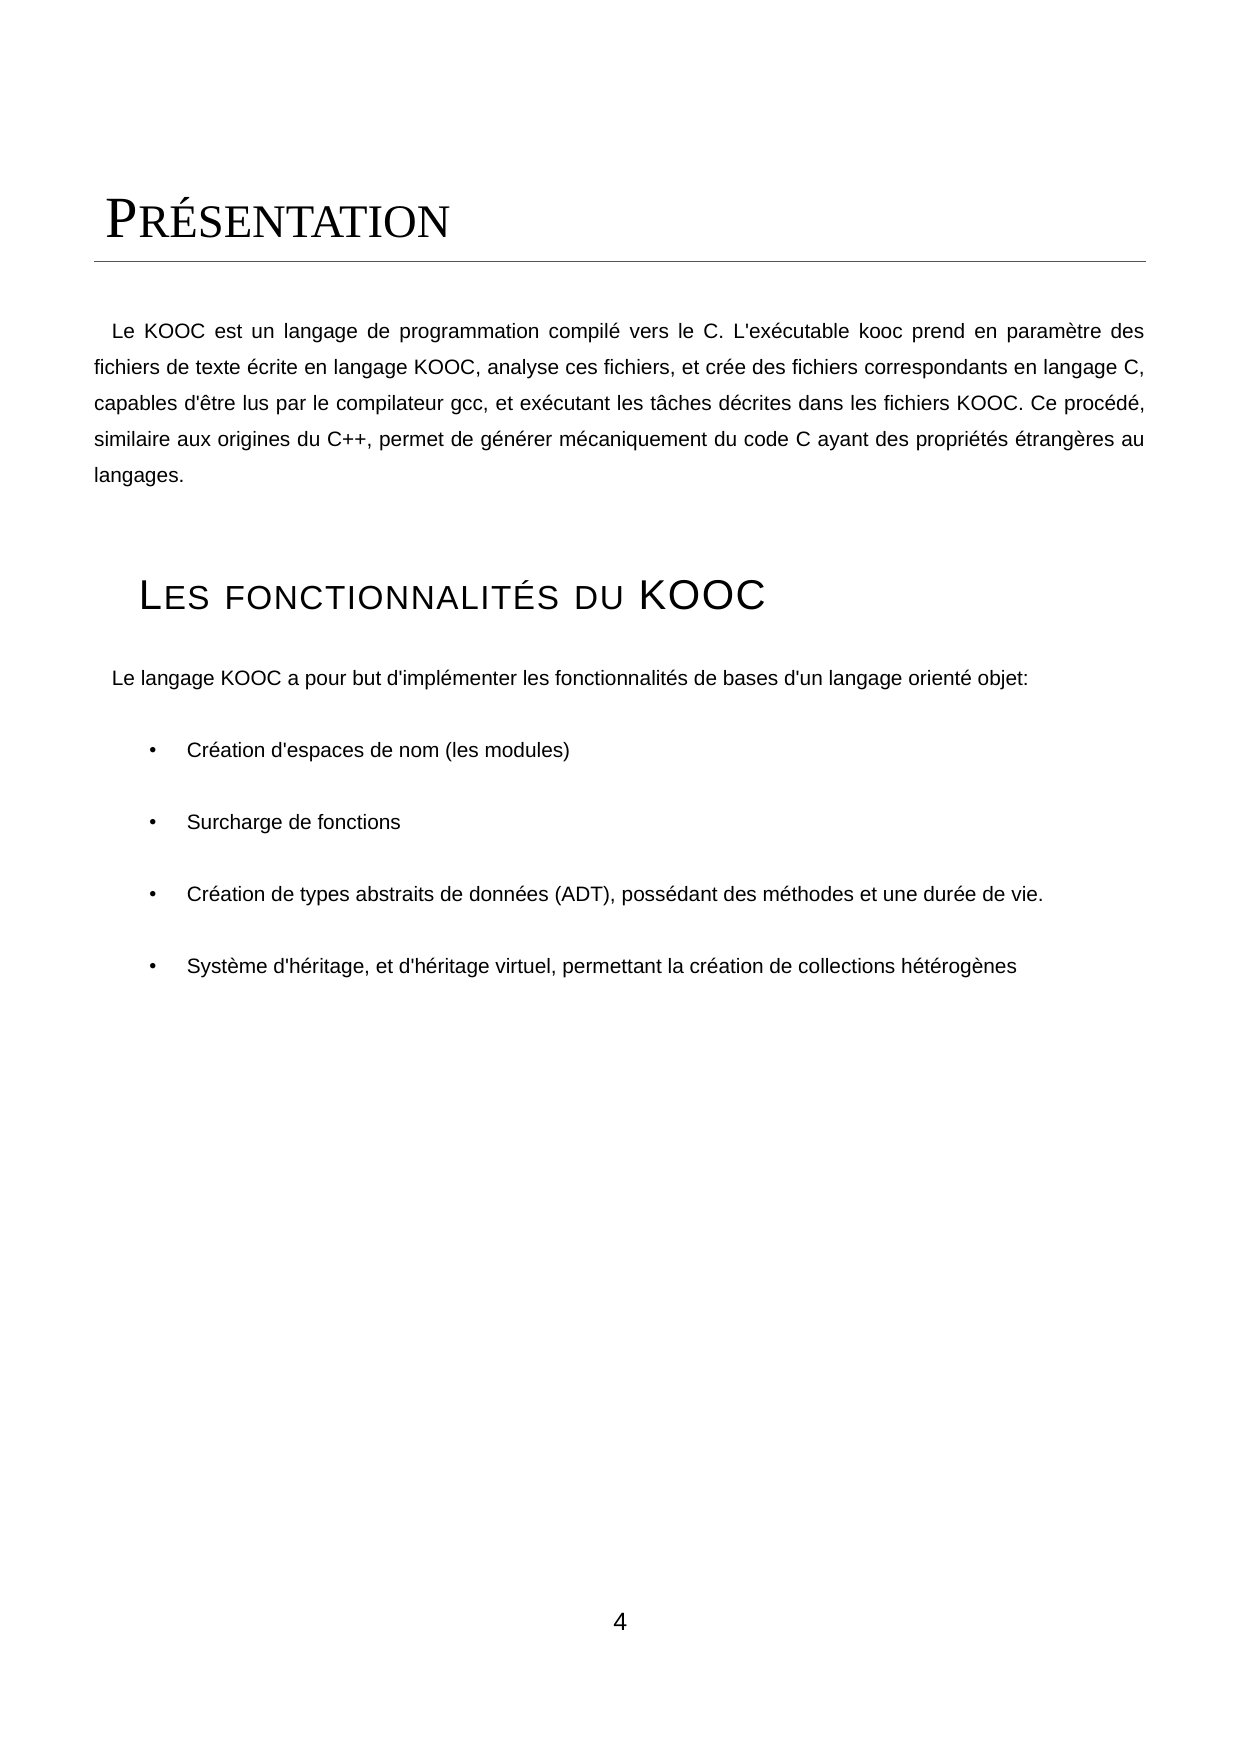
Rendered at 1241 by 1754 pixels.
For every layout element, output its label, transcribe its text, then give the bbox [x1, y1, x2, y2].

list Surcharge de fonctions [131, 810, 1146, 834]
list Création de types abstraits de données (ADT), possédant des méthodes et une durée de vie. [131, 882, 1146, 906]
text Le langage KOOC a pour but d'implémenter les fonctionnalités de bases d'un langage orienté objet: [94, 666, 1146, 690]
subtitle Présentation [94, 171, 1146, 261]
list Système d'héritage, et d'héritage virtuel, permettant la création de collections hétérogènes [131, 954, 1146, 978]
text Le KOOC est un langage de programmation compilé vers le C. L'exécutable kooc prend en paramètre des fichiers de texte écrite en langage KOOC, analyse ces fichiers, et crée des fichiers correspondants en langage C, capables d'être lus par le compilateur gcc, et exécutant les tâches décrites dans les fichiers KOOC. Ce procédé, similaire aux origines du C++, permet de générer mécaniquement du code C ayant des propriétés étrangères au langages. [94, 319, 1146, 487]
subtitle Les fonctionnalités du KOOC [139, 570, 1146, 618]
list Création d'espaces de nom (les modules) [131, 738, 1146, 762]
